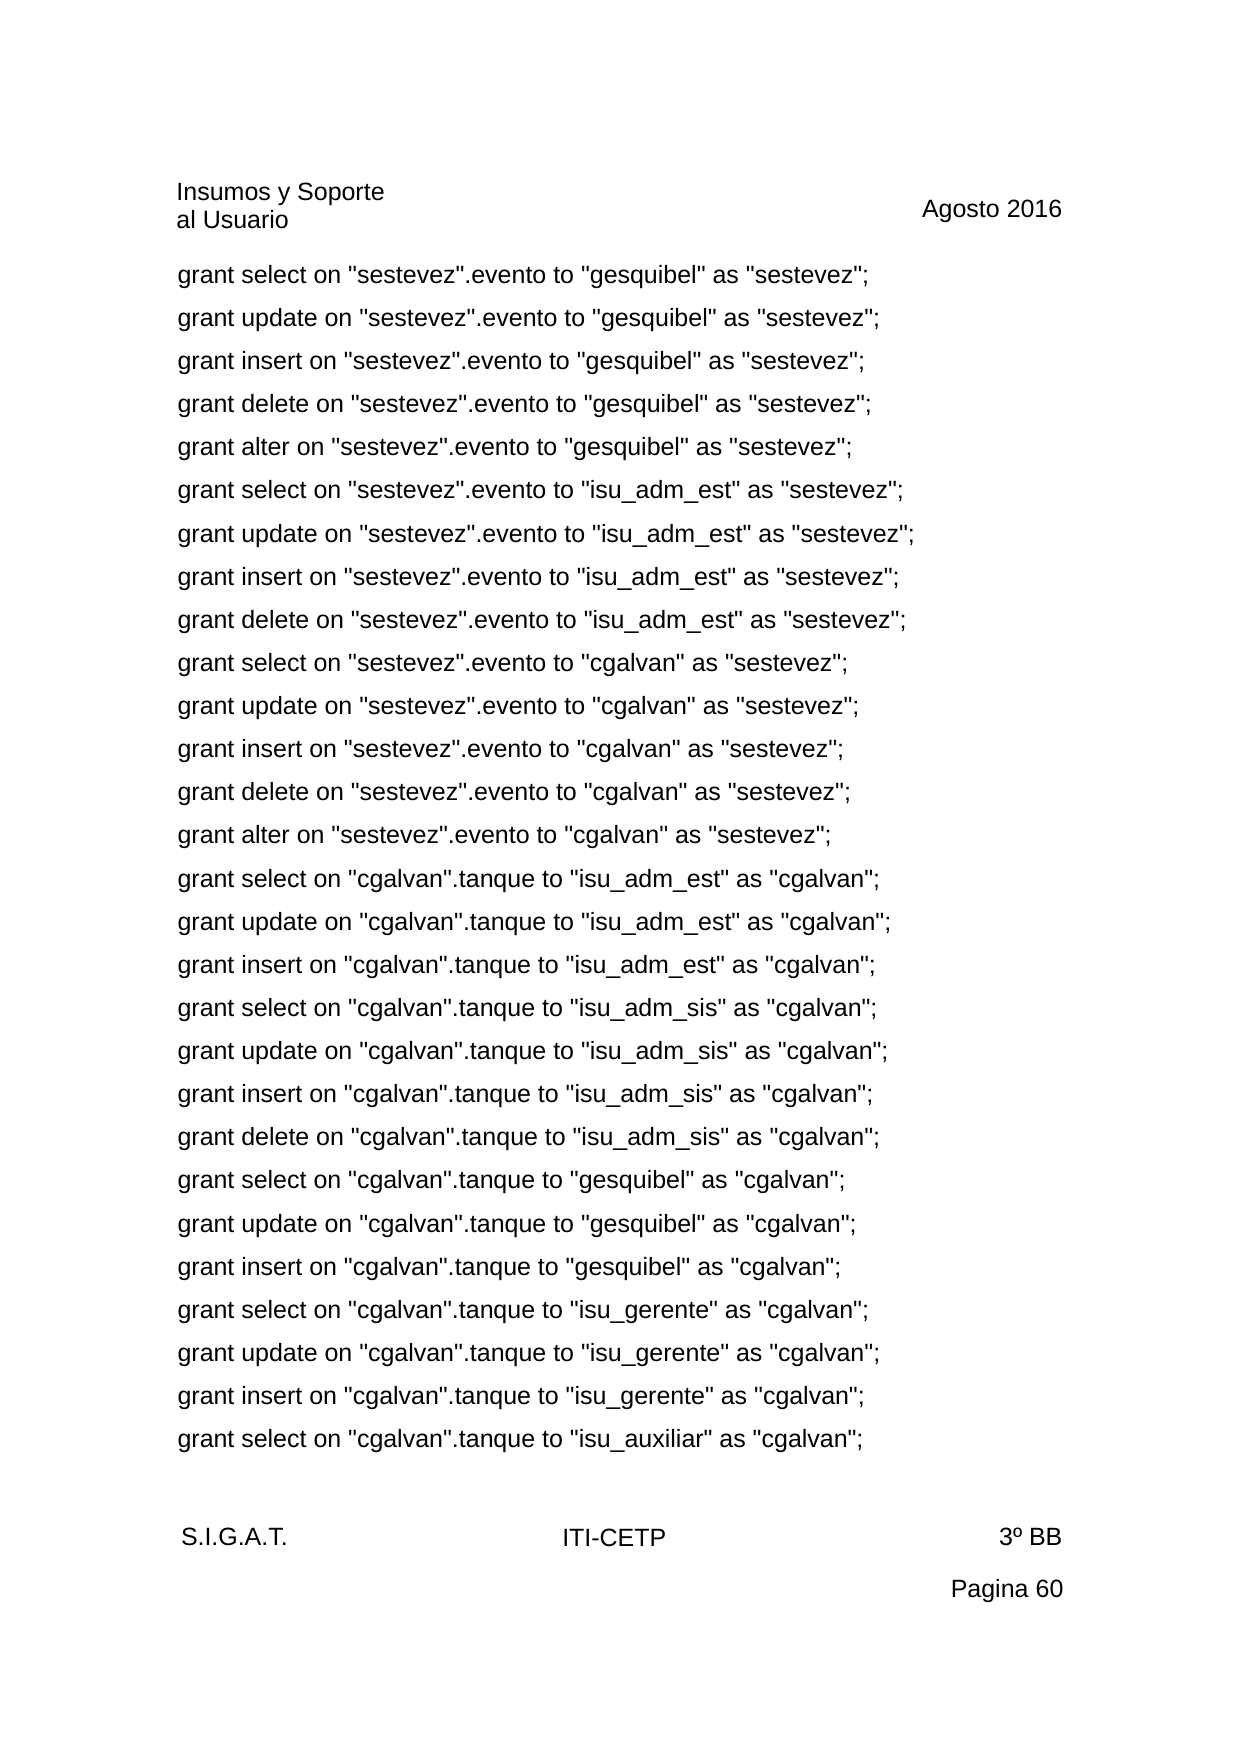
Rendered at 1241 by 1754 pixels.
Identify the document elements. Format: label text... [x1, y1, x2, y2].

text grant select on "sestevez".evento to "gesquibel" as "sestevez"; grant update on "sestevez".evento to "gesquibel" as "sestevez"; grant insert on "sestevez".evento to "gesquibel" as "sestevez"; grant delete on "sestevez".evento to "gesquibel" as "sestevez"; grant alter on "sestevez".evento to "gesquibel" as "sestevez"; grant select on "sestevez".evento to "isu_adm_est" as "sestevez"; grant update on "sestevez".evento to "isu_adm_est" as "sestevez"; grant insert on "sestevez".evento to "isu_adm_est" as "sestevez"; grant delete on "sestevez".evento to "isu_adm_est" as "sestevez"; grant select on "sestevez".evento to "cgalvan" as "sestevez"; grant update on "sestevez".evento to "cgalvan" as "sestevez"; grant insert on "sestevez".evento to "cgalvan" as "sestevez"; grant delete on "sestevez".evento to "cgalvan" as "sestevez"; grant alter on "sestevez".evento to "cgalvan" as "sestevez"; grant select on "cgalvan".tanque to "isu_adm_est" as "cgalvan"; grant update on "cgalvan".tanque to "isu_adm_est" as "cgalvan"; grant insert on "cgalvan".tanque to "isu_adm_est" as "cgalvan"; grant select on "cgalvan".tanque to "isu_adm_sis" as "cgalvan"; grant update on "cgalvan".tanque to "isu_adm_sis" as "cgalvan"; grant insert on "cgalvan".tanque to "isu_adm_sis" as "cgalvan"; grant delete on "cgalvan".tanque to "isu_adm_sis" as "cgalvan"; grant select on "cgalvan".tanque to "gesquibel" as "cgalvan"; grant update on "cgalvan".tanque to "gesquibel" as "cgalvan"; grant insert on "cgalvan".tanque to "gesquibel" as "cgalvan"; grant select on "cgalvan".tanque to "isu_gerente" as "cgalvan"; grant update on "cgalvan".tanque to "isu_gerente" as "cgalvan"; grant insert on "cgalvan".tanque to "isu_gerente" as "cgalvan"; grant select on "cgalvan".tanque to "isu_auxiliar" as "cgalvan"; [177, 260, 1063, 1453]
